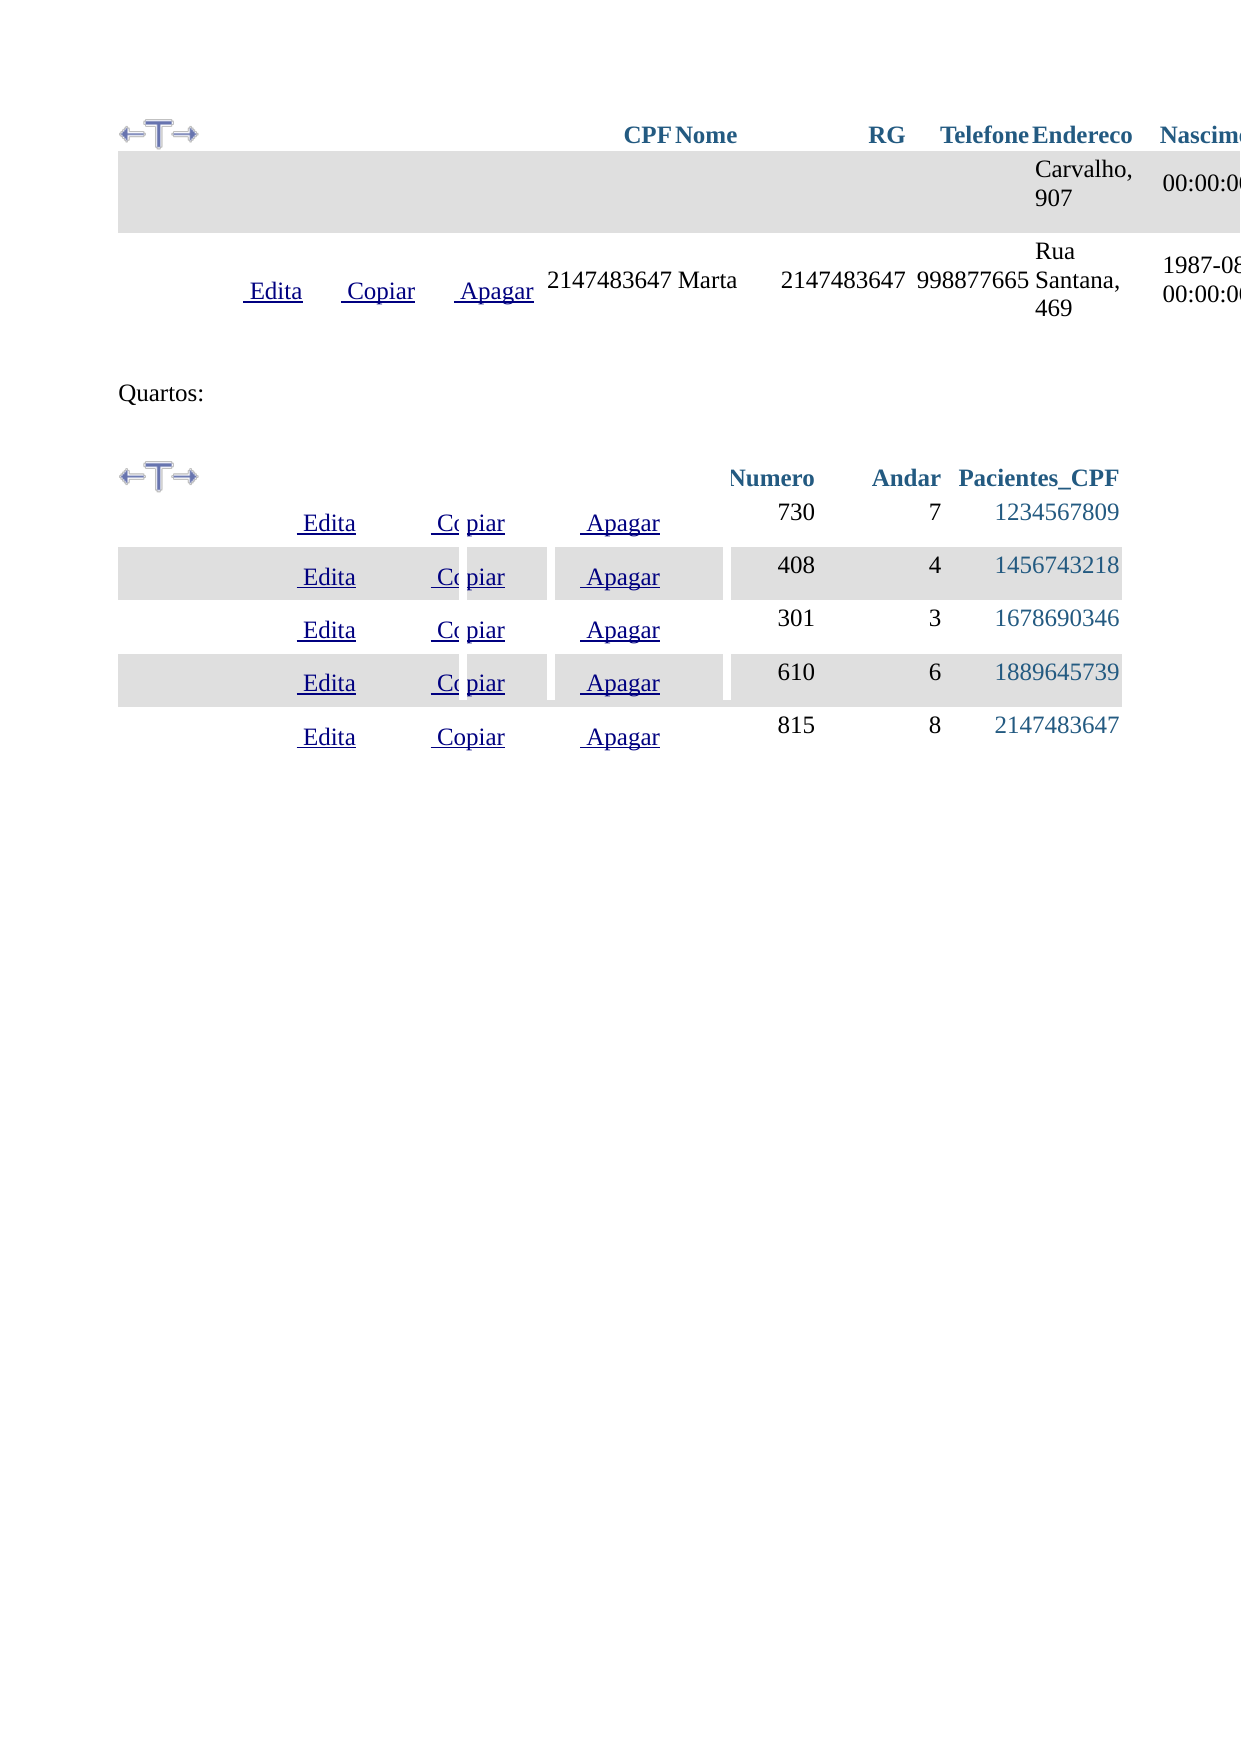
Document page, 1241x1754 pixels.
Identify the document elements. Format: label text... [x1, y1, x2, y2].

table_cell Edita [245, 547, 379, 600]
picture [312, 271, 341, 300]
table_cell Edita [245, 600, 379, 654]
table_cell [772, 151, 908, 233]
picture [555, 663, 580, 692]
table_header Nome [676, 118, 772, 151]
table_cell [528, 494, 547, 547]
picture [268, 663, 297, 692]
picture [555, 503, 580, 532]
table_header Telefone [909, 118, 1032, 151]
picture [268, 610, 297, 639]
table_header [200, 461, 459, 494]
table_cell 1964-04-01 00:00:00 [1160, 151, 1240, 233]
table_header RG [773, 118, 908, 151]
picture [215, 271, 244, 300]
table_cell Copiar [379, 654, 528, 707]
table_header Andar [818, 461, 944, 494]
picture [268, 503, 297, 532]
table_cell Edita [245, 494, 379, 547]
table_cell Copiar [379, 547, 459, 600]
table_cell Copiar [379, 494, 459, 547]
picture [551, 717, 580, 746]
table_cell Copiar [467, 600, 528, 654]
table_cell Rua Santana, 469 [1032, 233, 1159, 344]
table_cell Marta [675, 233, 772, 344]
table_cell [118, 707, 245, 760]
table_cell [528, 600, 547, 654]
table_header Endereco [1033, 118, 1159, 151]
table_header [200, 118, 539, 151]
table_header CPF [540, 118, 675, 151]
table_cell [683, 494, 723, 547]
table_cell 1678690346 [944, 600, 1122, 654]
picture [118, 118, 200, 151]
table_cell Copiar [467, 494, 528, 547]
picture [402, 717, 431, 746]
table_cell Carvalho, 907 [1032, 151, 1159, 233]
table_cell Apagar [555, 547, 683, 600]
table_cell 998877665 [908, 233, 1032, 344]
table_header [555, 461, 683, 494]
table_cell 4 [818, 547, 944, 600]
table_header Numero [731, 461, 817, 494]
table_header [467, 461, 547, 494]
table_cell [210, 151, 307, 233]
table_cell 2147483647 [539, 233, 675, 344]
table_cell Apagar [555, 600, 683, 654]
table_cell [675, 151, 772, 233]
table_cell [118, 494, 245, 547]
table_cell [308, 151, 420, 233]
table_cell Apagar [528, 654, 683, 707]
table_cell 6 [818, 654, 944, 707]
picture [268, 717, 297, 746]
table_cell Apagar [528, 707, 683, 760]
table_cell 1456743218 [944, 547, 1122, 600]
table_cell 1987-08-09 00:00:00 [1160, 233, 1240, 344]
table_cell 301 [731, 600, 817, 654]
picture [268, 557, 297, 586]
table_cell [118, 151, 210, 233]
table_header Pacientes_CPF [945, 461, 1122, 494]
picture [118, 461, 200, 494]
table_cell 408 [731, 547, 817, 600]
picture [402, 663, 431, 692]
table_header Numero [684, 461, 723, 494]
picture [402, 557, 431, 586]
picture [402, 503, 431, 532]
picture [555, 610, 580, 639]
table_cell Edita [210, 233, 307, 344]
text Quartos: [118, 344, 1122, 407]
table_cell 8 [818, 707, 944, 760]
table_cell [420, 151, 539, 233]
picture [425, 271, 454, 300]
table_cell Edita [245, 707, 379, 760]
table_cell Edita [245, 654, 379, 707]
table_cell Apagar [420, 233, 539, 344]
picture [402, 610, 431, 639]
table_cell [528, 547, 547, 600]
table_cell [683, 600, 723, 654]
table_cell 730 [731, 494, 817, 547]
table_cell Copiar [308, 233, 420, 344]
table_cell [908, 151, 1032, 233]
table_cell [118, 654, 245, 707]
table_cell Copiar [379, 707, 528, 760]
table_cell [118, 233, 210, 344]
table_cell 815 [683, 707, 817, 760]
table_cell [118, 600, 245, 654]
table_cell Apagar [555, 494, 683, 547]
table_cell 7 [818, 494, 944, 547]
table_cell 610 [683, 654, 817, 707]
table_cell 3 [818, 600, 944, 654]
table_cell Copiar [467, 547, 528, 600]
table_cell 1889645739 [944, 654, 1122, 707]
table_cell [539, 151, 675, 233]
table_cell 2147483647 [944, 707, 1122, 760]
table_header Nascimento [1160, 118, 1240, 151]
picture [555, 557, 580, 586]
table_cell [118, 547, 245, 600]
table_cell 1234567809 [944, 494, 1122, 547]
table_cell Copiar [379, 600, 459, 654]
table_cell 2147483647 [772, 233, 908, 344]
table_cell [683, 547, 723, 600]
